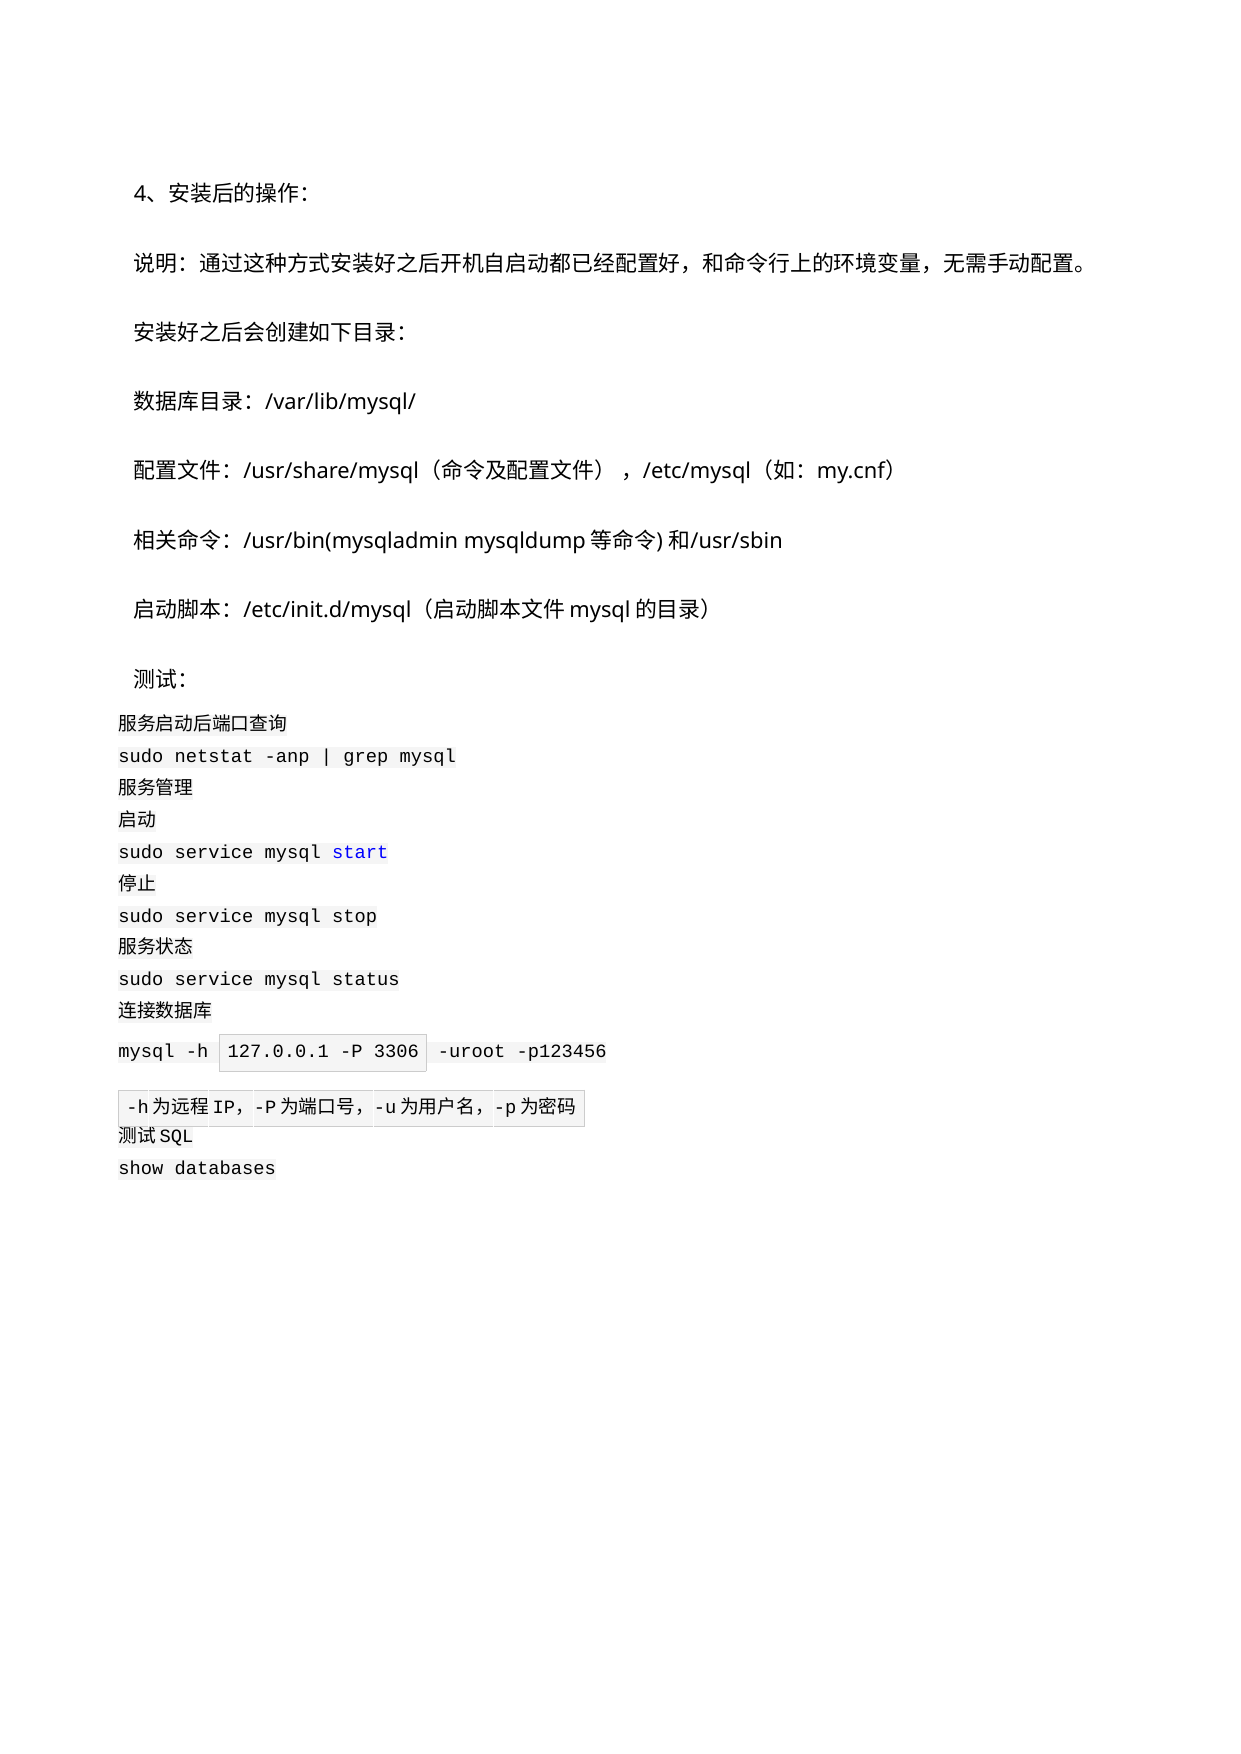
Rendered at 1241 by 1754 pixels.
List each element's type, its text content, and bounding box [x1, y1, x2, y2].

text 安装好之后会创建如下目录： [134, 315, 1106, 347]
text -h为远程IP，-P为端口号，-u为用户名，-p为密码 [119, 1091, 584, 1126]
text 测试SQL [118, 1127, 1122, 1148]
text 启动 [118, 811, 1122, 832]
text show databases [118, 1158, 1122, 1180]
text -uroot -p123456 [427, 1034, 1122, 1071]
text sudo service mysql stop [118, 906, 1122, 928]
text [585, 1089, 1122, 1127]
text sudo service mysql start [118, 843, 1122, 864]
text 4、安装后的操作： [134, 176, 1106, 208]
text 服务启动后端口查询 [118, 715, 1122, 736]
text 相关命令：/usr/bin(mysqladmin mysqldump等命令) 和/usr/sbin [134, 523, 1106, 554]
text 说明：通过这种方式安装好之后开机自启动都已经配置好，和命令行上的环境变量，无需手动配置。 [134, 246, 1106, 277]
text 服务管理 [118, 779, 1122, 800]
text 127.0.0.1 -P 3306 [220, 1035, 426, 1071]
text sudo netstat -anp | grep mysql [118, 747, 1122, 768]
text 数据库目录：/var/lib/mysql/ [134, 384, 1106, 416]
text 配置文件：/usr/share/mysql（命令及配置文件） ，/etc/mysql（如：my.cnf） [134, 453, 1106, 485]
text sudo service mysql status [118, 970, 1122, 991]
text 服务状态 [118, 938, 1122, 959]
text 停止 [118, 874, 1122, 896]
text 测试： [134, 662, 1106, 693]
text 启动脚本：/etc/init.d/mysql（启动脚本文件mysql的目录） [134, 592, 1106, 624]
text 连接数据库 [118, 1002, 1122, 1023]
text mysql -h [118, 1034, 219, 1071]
